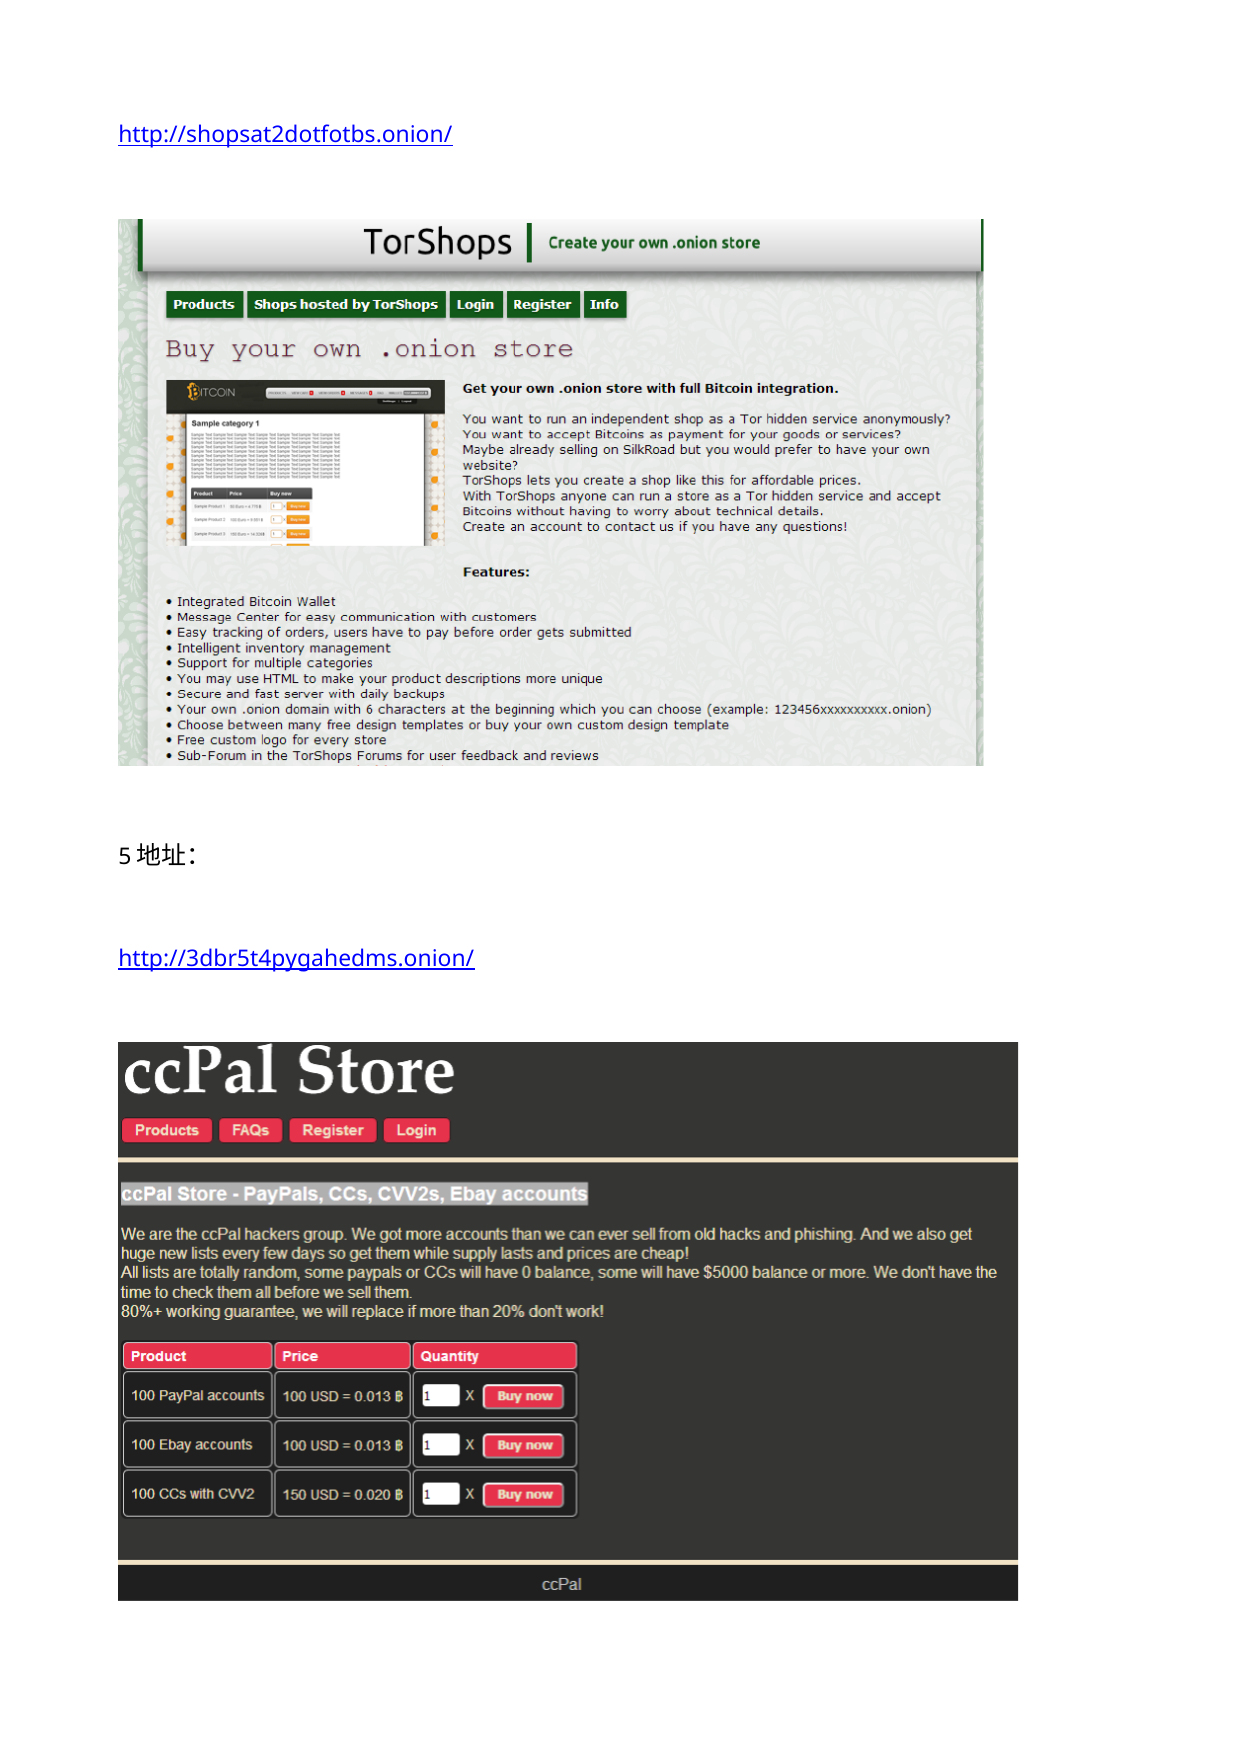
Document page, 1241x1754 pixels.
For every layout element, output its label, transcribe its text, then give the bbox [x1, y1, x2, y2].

text 5地址： [118, 836, 1122, 872]
text http://shopsat2dotfotbs.onion/ [118, 118, 1122, 149]
text http://3dbr5t4pygahedms.onion/ [118, 942, 1122, 973]
